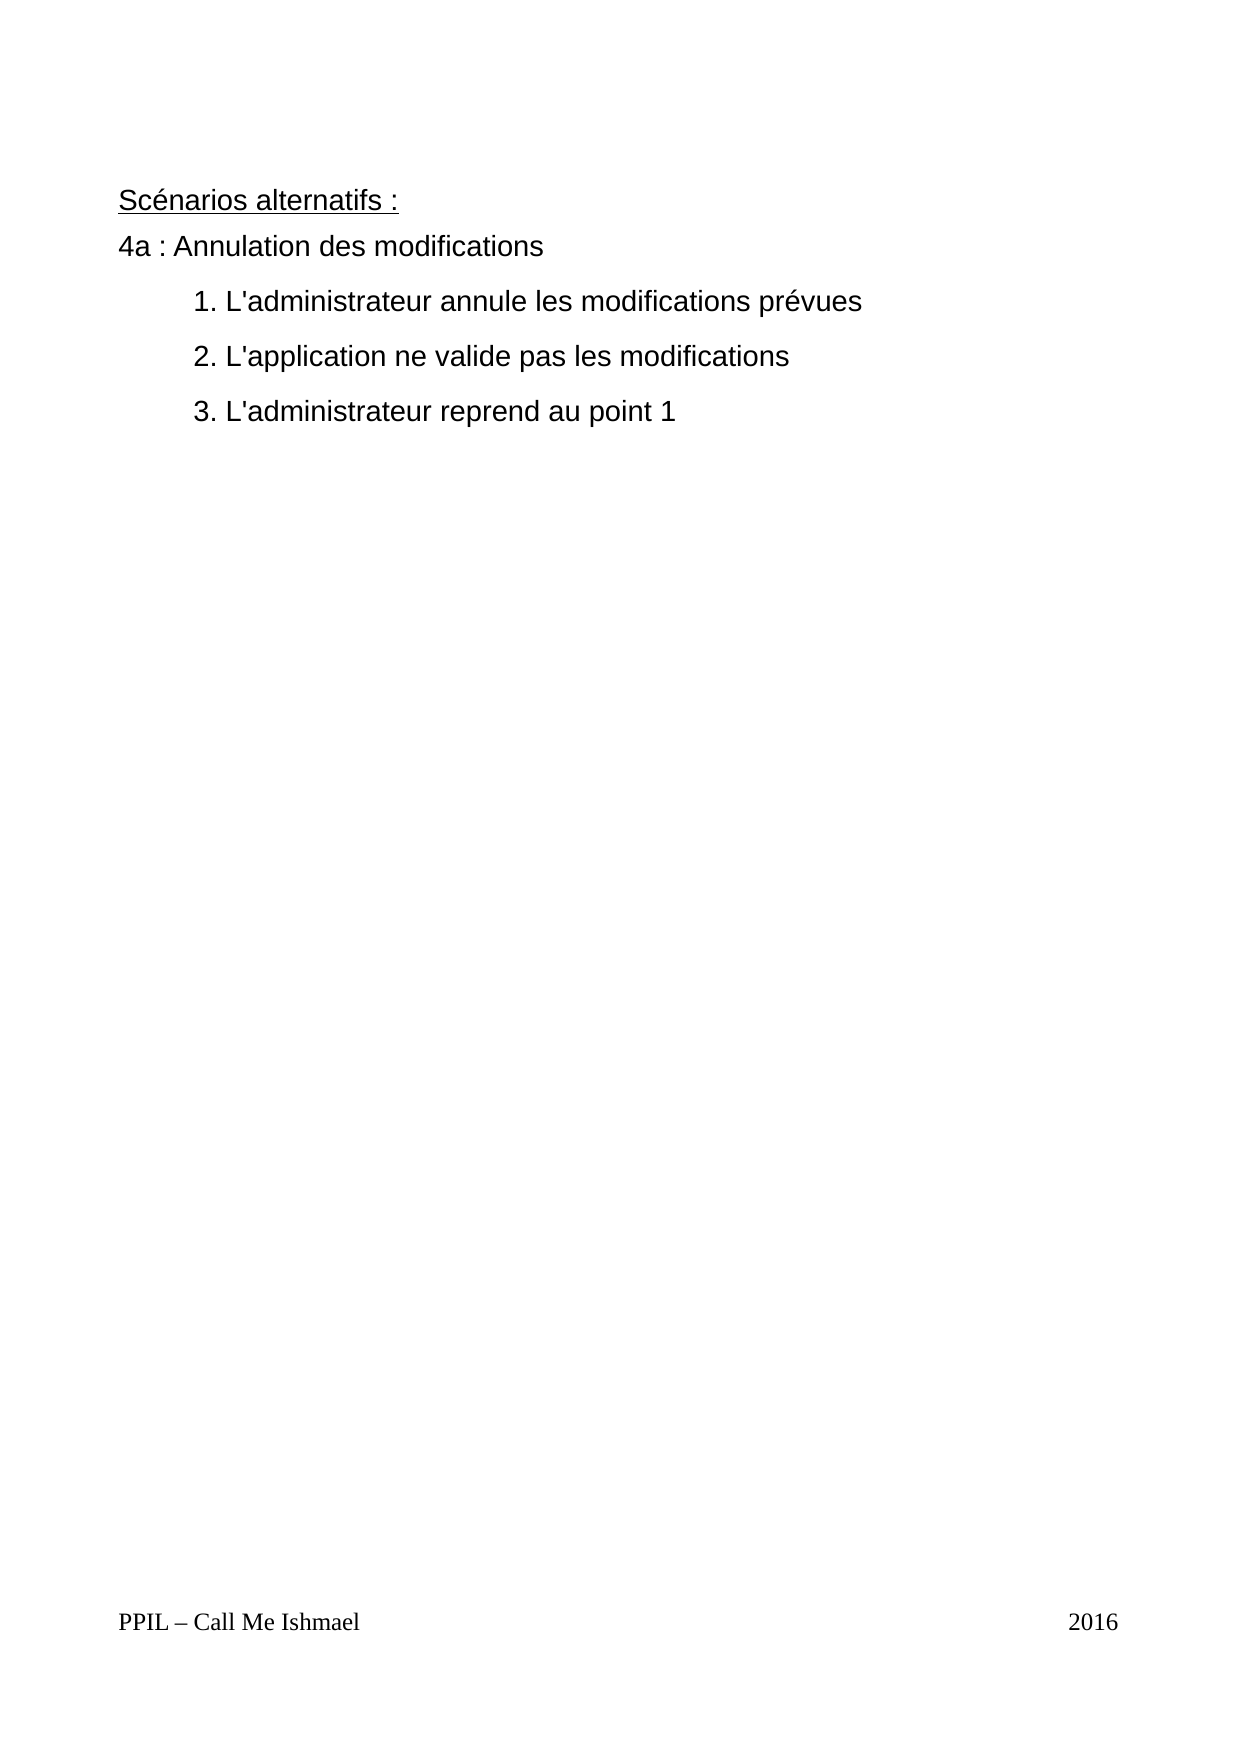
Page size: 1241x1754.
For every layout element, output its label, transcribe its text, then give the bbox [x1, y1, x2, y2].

text 4a : Annulation des modifications [118, 229, 1122, 263]
text 1. L'administrateur annule les modifications prévues [118, 284, 1122, 318]
text 3. L'administrateur reprend au point 1 [118, 394, 1122, 427]
text 2. L'application ne valide pas les modifications [118, 339, 1122, 372]
subtitle Scénarios alternatifs : [118, 183, 1122, 217]
